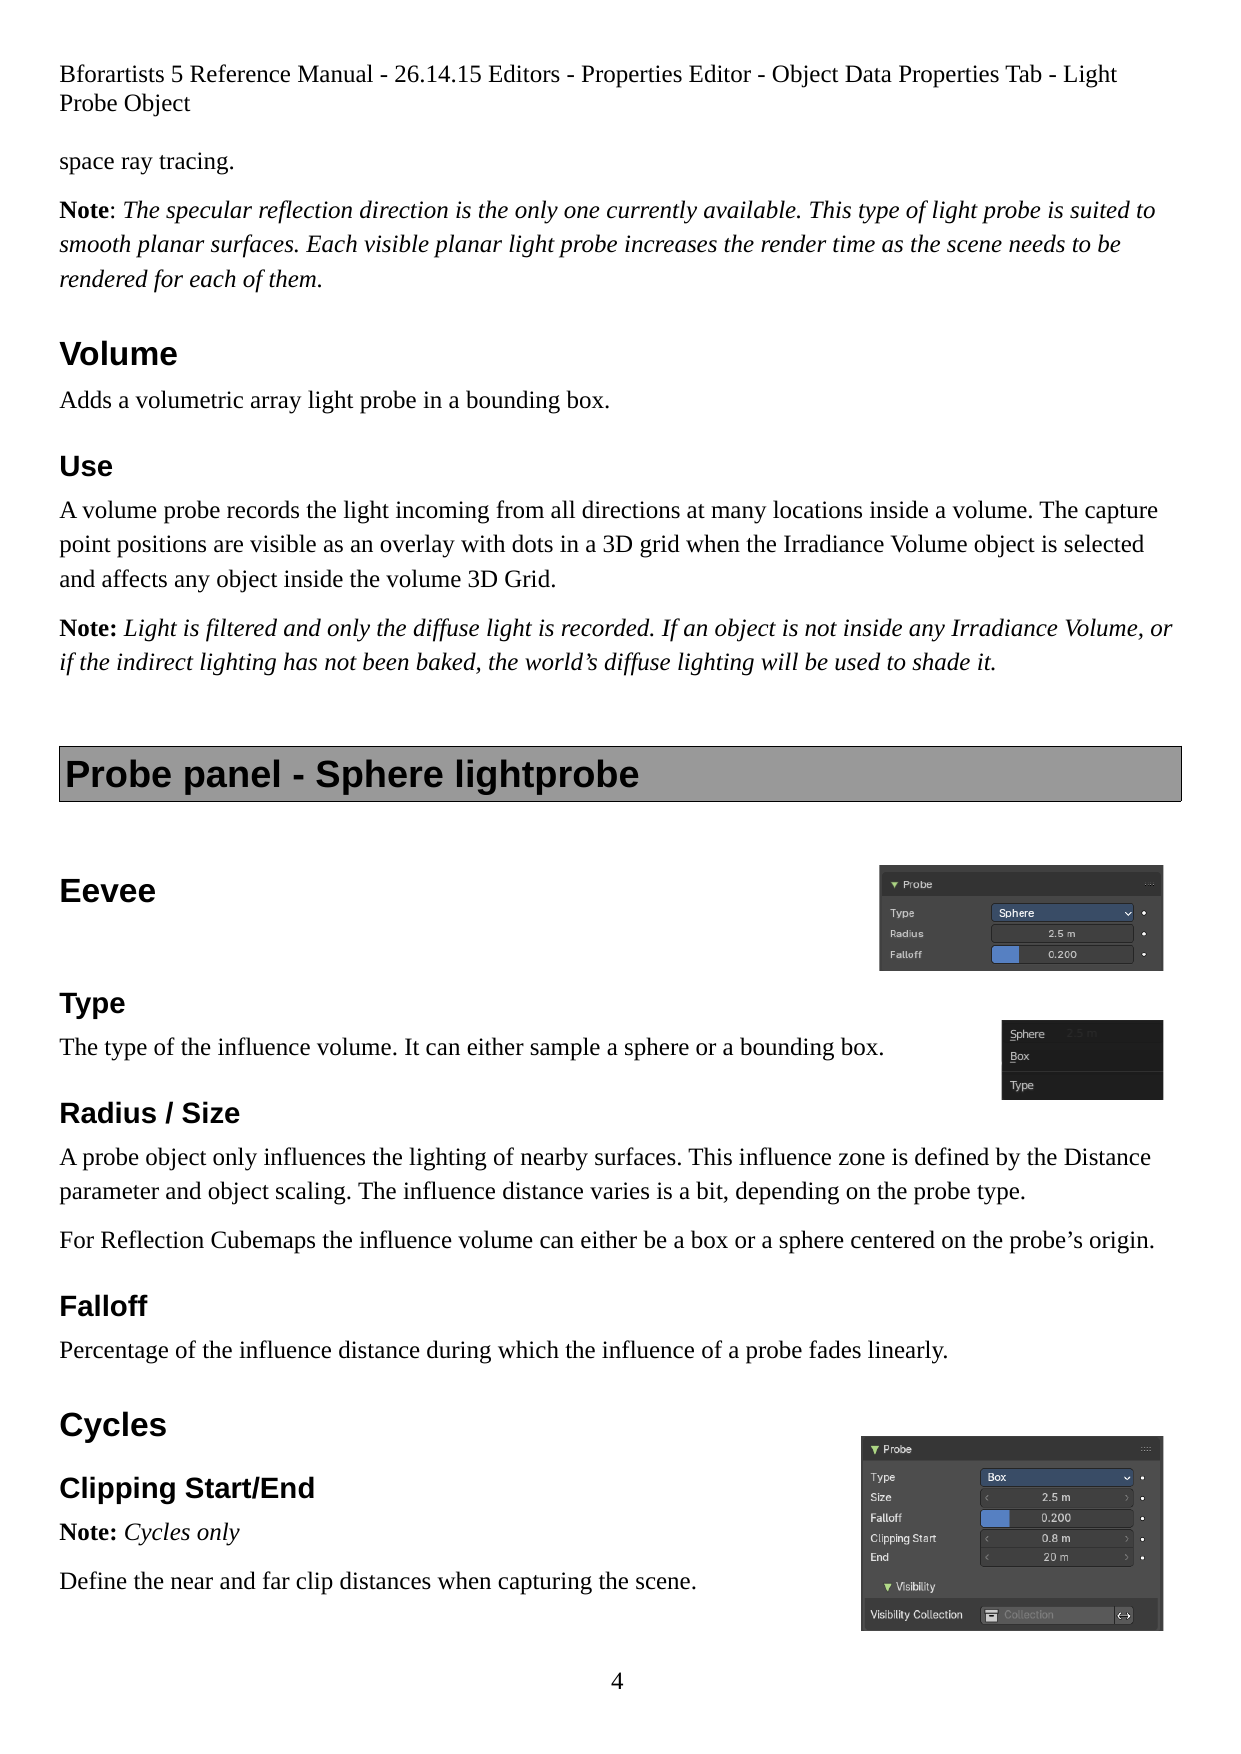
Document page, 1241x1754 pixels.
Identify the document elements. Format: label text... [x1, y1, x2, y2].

subtitle Radius / Size [59, 1096, 1181, 1129]
picture [879, 865, 1164, 971]
text Define the near and far clip distances when capturing the scene. [59, 1566, 861, 1595]
subtitle Falloff [59, 1289, 1181, 1323]
text Adds a volumetric array light probe in a bounding box. [59, 385, 1181, 414]
picture [1001, 1020, 1164, 1100]
subtitle Type [59, 986, 1181, 1019]
text For Reflection Cubemaps the influence volume can either be a box or a sphere centered on the probe’s origin. [59, 1225, 1181, 1254]
subtitle [1164, 1471, 1181, 1504]
subtitle Clipping Start/End [59, 1471, 861, 1504]
text Note: The specular reflection direction is the only one currently available. This type of light probe is suited to smooth planar surfaces. Each visible planar light probe increases the render time as the scene needs to be rendered for each of them. [59, 195, 1181, 293]
text Note: Cycles only [59, 1517, 861, 1546]
text The type of the influence volume. It can either sample a sphere or a bounding box. [59, 1032, 1001, 1061]
subtitle Eevee [59, 871, 879, 909]
text A volume probe records the light incoming from all directions at many locations inside a volume. The capture point positions are visible as an overlay with dots in a 3D grid when the Irradiance Volume object is selected and affects any object inside the volume 3D Grid. [59, 495, 1181, 593]
subtitle [1164, 871, 1181, 909]
picture [861, 1436, 1164, 1631]
text Note: Light is filtered and only the diffuse light is recorded. If an object is not inside any Irradiance Volume, or if the indirect lighting has not been baked, the world’s diffuse lighting will be used to shade it. [59, 613, 1181, 676]
text [1164, 1517, 1181, 1546]
text Percentage of the influence distance during which the influence of a probe fades linearly. [59, 1335, 1181, 1364]
text space ray tracing. [59, 146, 1181, 175]
subtitle Volume [59, 334, 1181, 373]
table_header Probe panel - Sphere lightprobe [60, 747, 1181, 801]
subtitle Cycles [59, 1405, 1181, 1444]
subtitle Use [59, 449, 1181, 482]
text A probe object only influences the lighting of nearby surfaces. This influence zone is defined by the Distance parameter and object scaling. The influence distance varies is a bit, depending on the probe type. [59, 1142, 1181, 1205]
